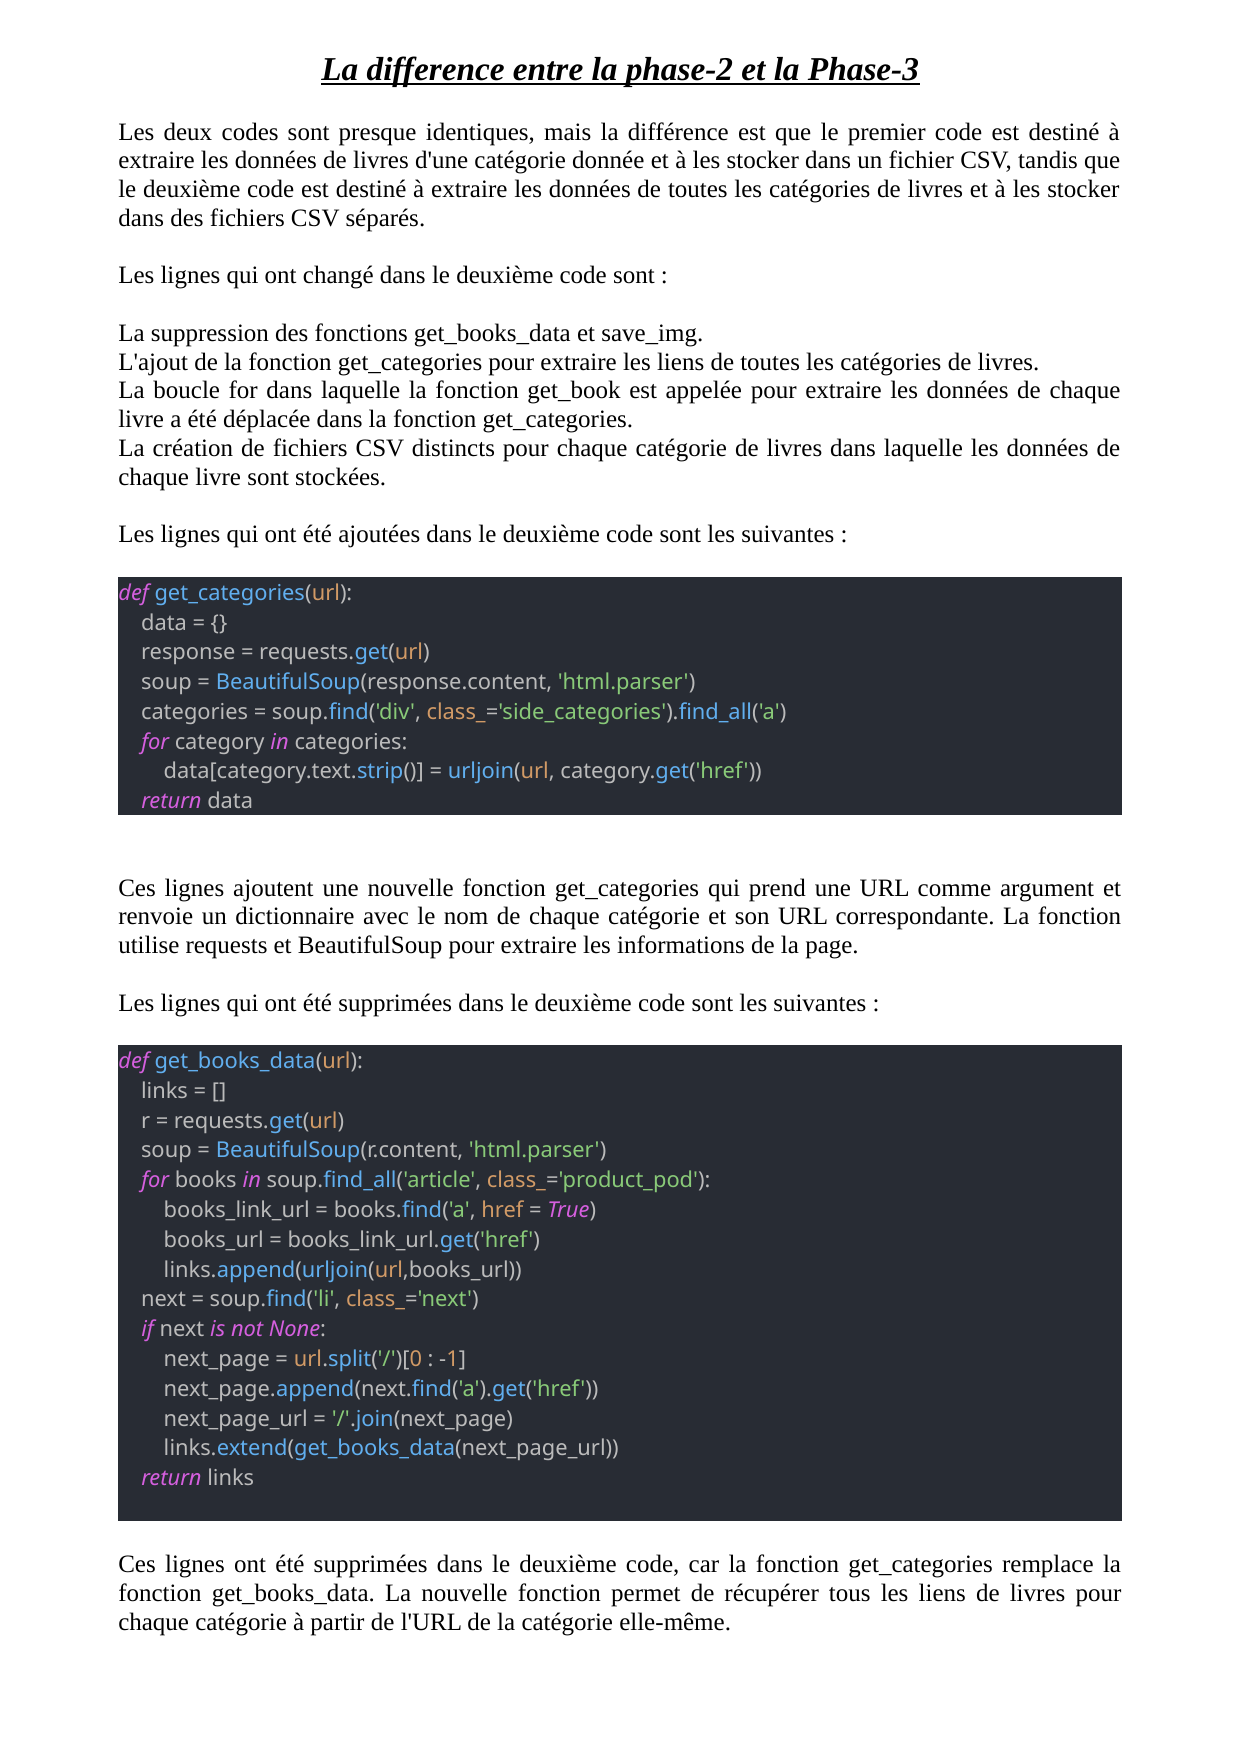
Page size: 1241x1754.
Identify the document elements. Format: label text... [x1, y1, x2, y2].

text Les lignes qui ont été ajoutées dans le deuxième code sont les suivantes : [118, 519, 1122, 548]
text L'ajout de la fonction get_categories pour extraire les liens de toutes les catégories de livres. [118, 347, 1122, 376]
text def get_categories(url): data = {} response = requests.get(url) soup = BeautifulSoup(response.content, 'html.parser') categories = soup.find('div', class_='side_categories').find_all('a') for category in categories: data[category.text.strip()] = urljoin(url, category.get('href')) return data [118, 577, 1122, 815]
text La suppression des fonctions get_books_data et save_img. [118, 318, 1122, 347]
text Ces lignes ajoutent une nouvelle fonction get_categories qui prend une URL comme argument et renvoie un dictionnaire avec le nom de chaque catégorie et son URL correspondante. La fonction utilise requests et BeautifulSoup pour extraire les informations de la page. [118, 873, 1122, 959]
text Les deux codes sont presque identiques, mais la différence est que le premier code est destiné à extraire les données de livres d'une catégorie donnée et à les stocker dans un fichier CSV, tandis que le deuxième code est destiné à extraire les données de toutes les catégories de livres et à les stocker dans des fichiers CSV séparés. [118, 117, 1122, 232]
text Les lignes qui ont été supprimées dans le deuxième code sont les suivantes : [118, 988, 1122, 1016]
text def get_books_data(url): links = [] r = requests.get(url) soup = BeautifulSoup(r.content, 'html.parser') for books in soup.find_all('article', class_='product_pod'): books_link_url = books.find('a', href = True) books_url = books_link_url.get('href') links.append(urljoin(url,books_url)) next = soup.find('li', class_='next') if next is not None: next_page = url.split('/')[0 : -1] next_page.append(next.find('a').get('href')) next_page_url = '/'.join(next_page) links.extend(get_books_data(next_page_url)) return links [118, 1045, 1122, 1521]
text La boucle for dans laquelle la fonction get_book est appelée pour extraire les données de chaque livre a été déplacée dans la fonction get_categories. [118, 376, 1122, 433]
text La création de fichiers CSV distincts pour chaque catégorie de livres dans laquelle les données de chaque livre sont stockées. [118, 433, 1122, 491]
text Les lignes qui ont changé dans le deuxième code sont : [118, 261, 1122, 289]
text La difference entre la phase-2 et la Phase-3 [118, 50, 1122, 88]
text Ces lignes ont été supprimées dans le deuxième code, car la fonction get_categories remplace la fonction get_books_data. La nouvelle fonction permet de récupérer tous les liens de livres pour chaque catégorie à partir de l'URL de la catégorie elle-même. [118, 1549, 1122, 1636]
